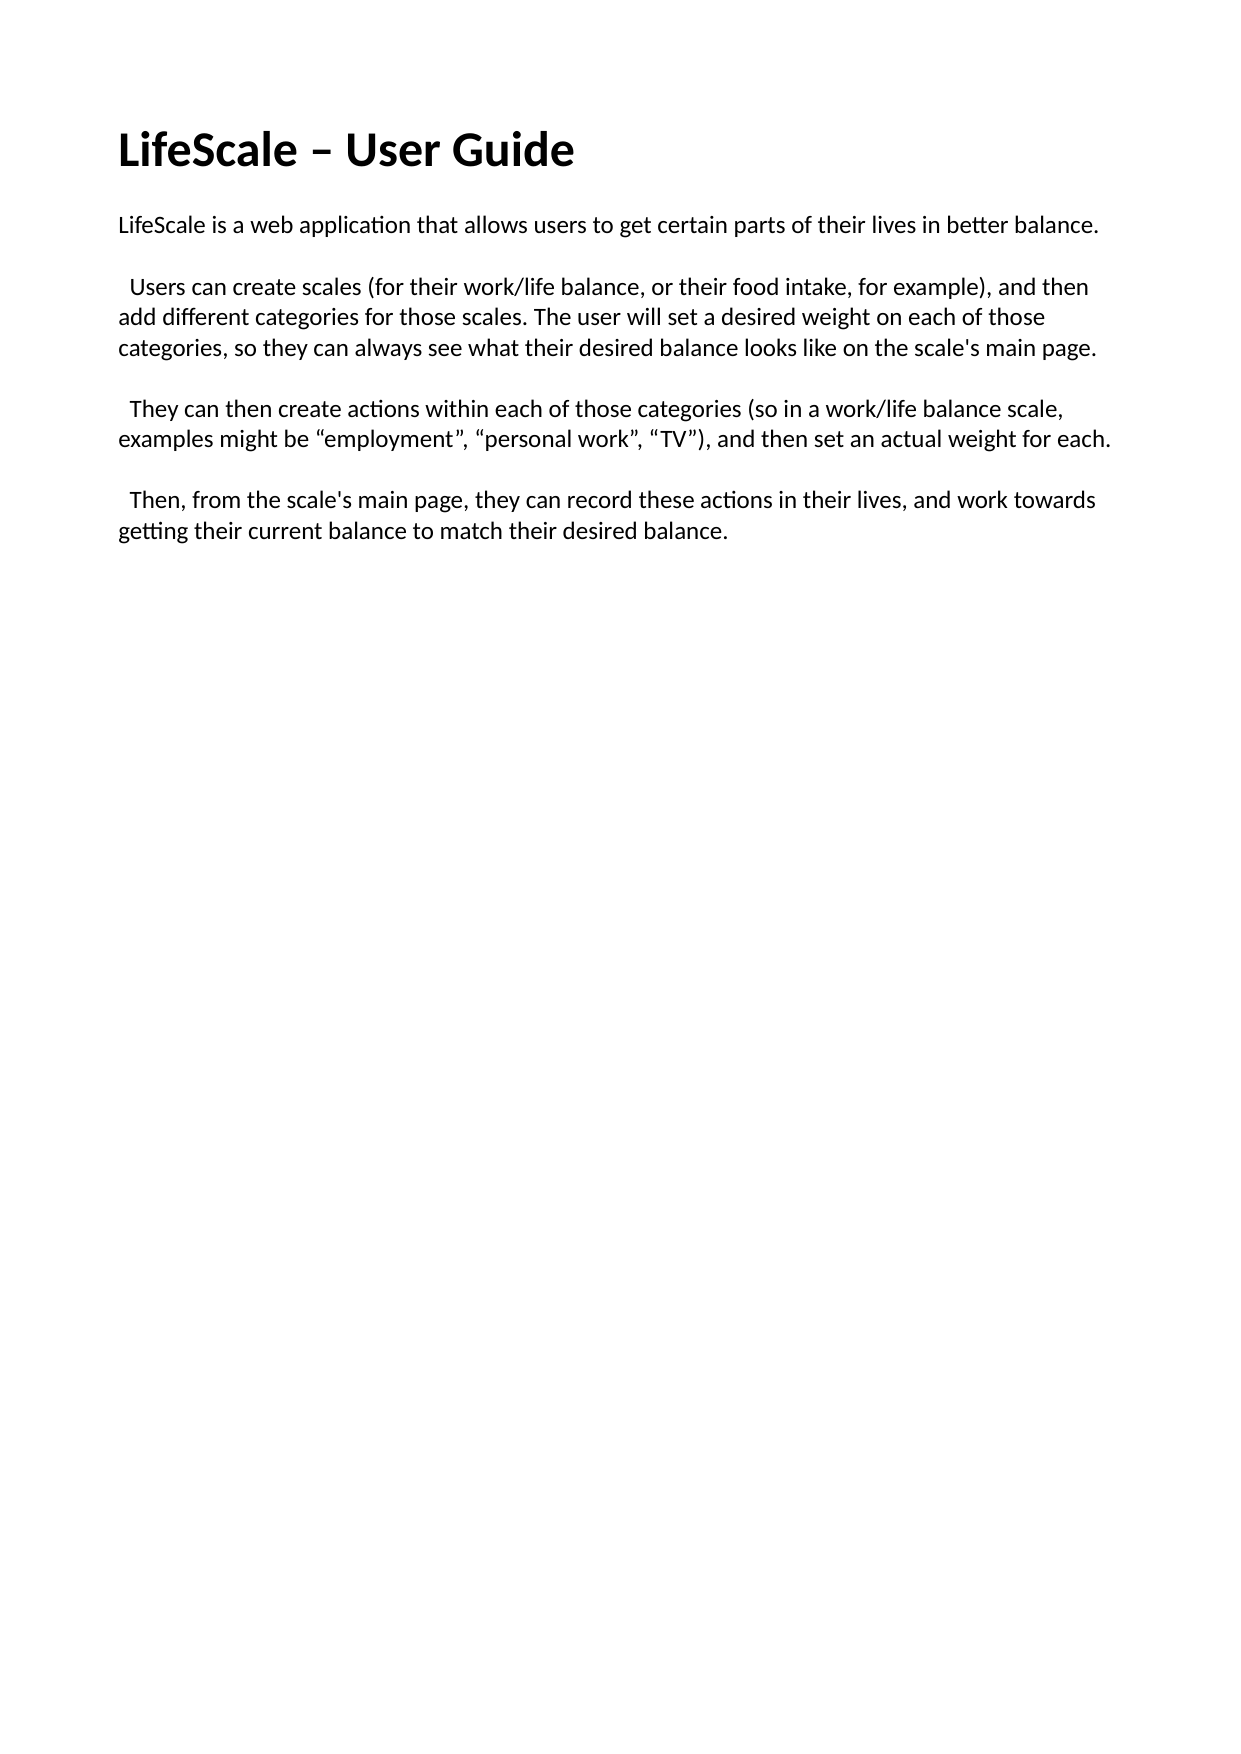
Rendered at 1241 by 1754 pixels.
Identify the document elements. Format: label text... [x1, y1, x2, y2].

text Then, from the scale's main page, they can record these actions in their lives, and work towards getting their current balance to match their desired balance. [118, 484, 1122, 545]
text LifeScale is a web application that allows users to get certain parts of their lives in better balance. [118, 210, 1122, 240]
text LifeScale – User Guide [118, 118, 1122, 179]
text Users can create scales (for their work/life balance, or their food intake, for example), and then add different categories for those scales. The user will set a desired weight on each of those categories, so they can always see what their desired balance looks like on the scale's main page. [118, 271, 1122, 362]
text They can then create actions within each of those categories (so in a work/life balance scale, examples might be “employment”, “personal work”, “TV”), and then set an actual weight for each. [118, 393, 1122, 454]
